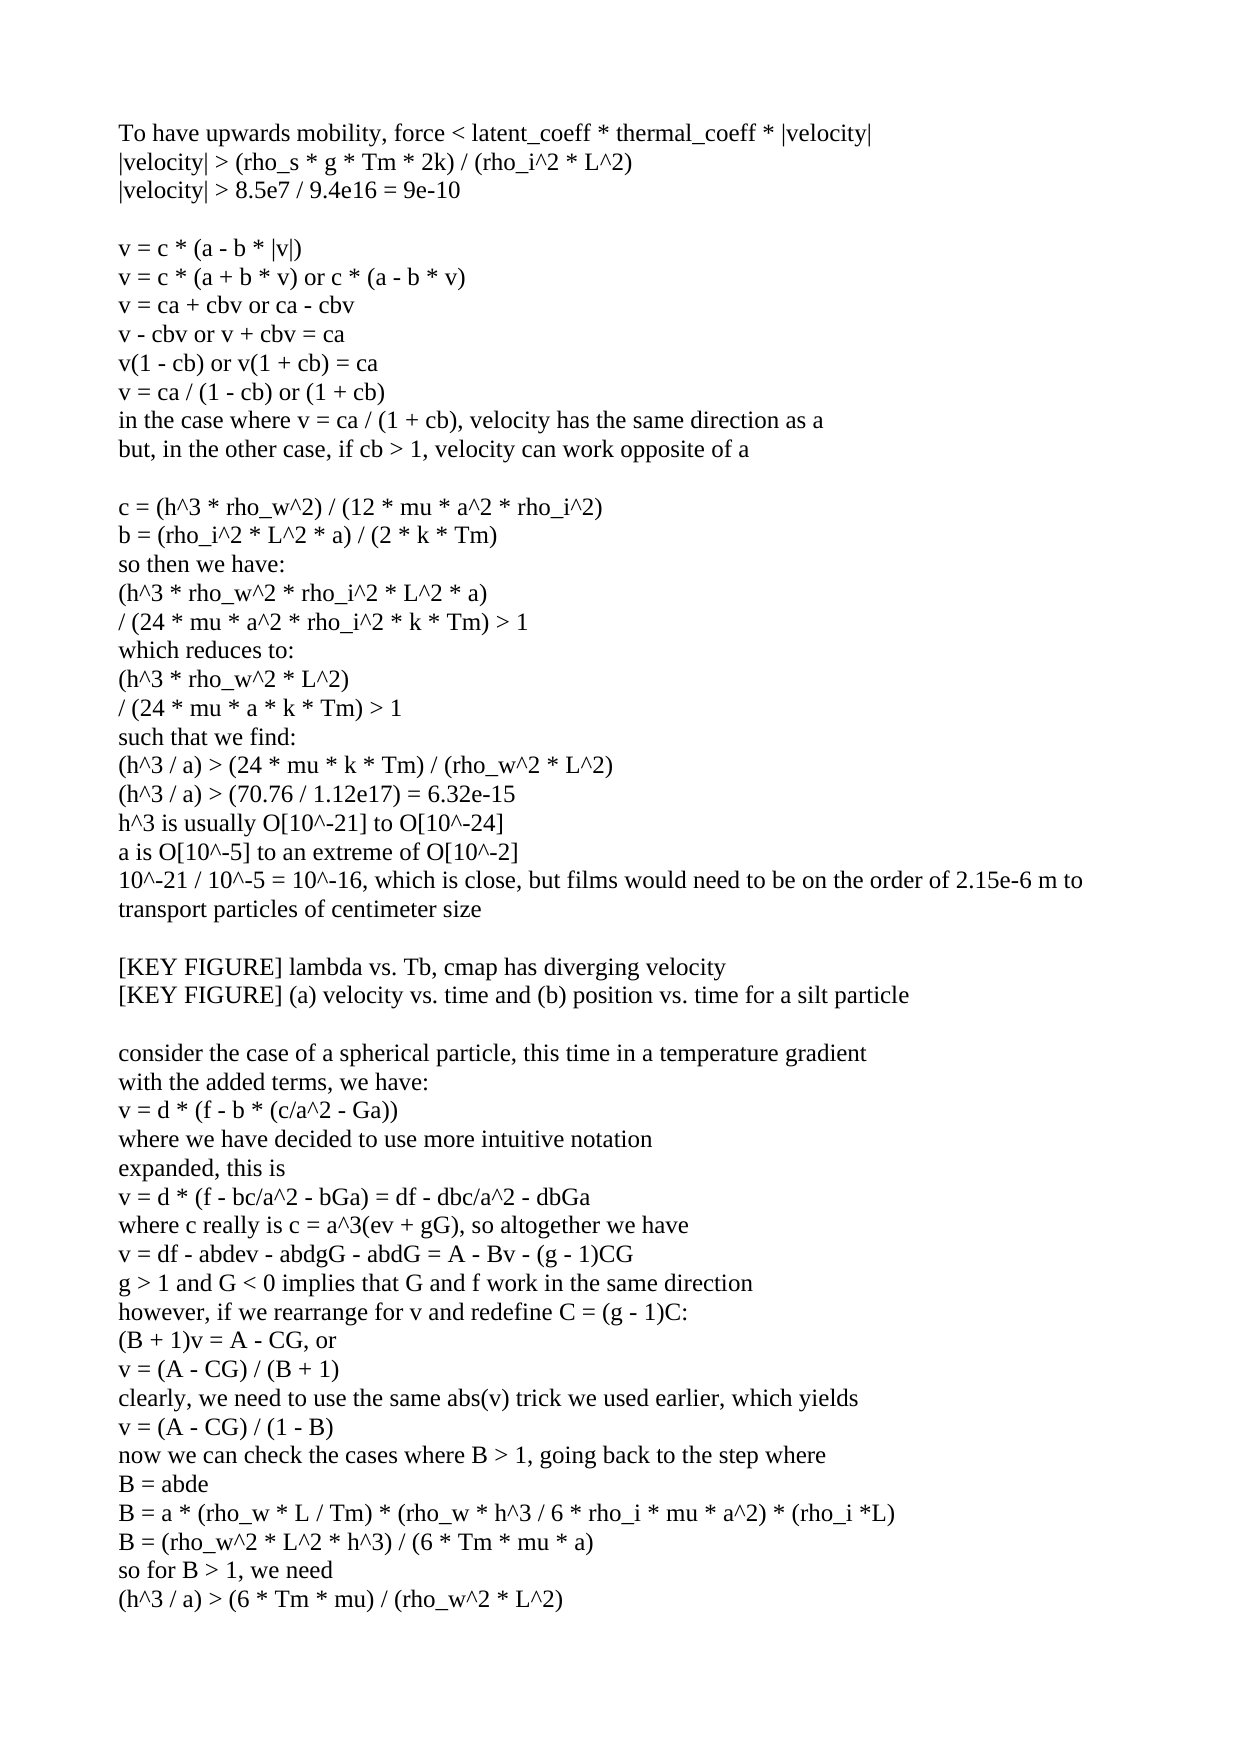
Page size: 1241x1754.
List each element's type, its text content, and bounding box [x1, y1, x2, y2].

text (B + 1)v = A - CG, or [118, 1326, 1122, 1354]
text c = (h^3 * rho_w^2) / (12 * mu * a^2 * rho_i^2) [118, 492, 1122, 521]
text (h^3 / a) > (70.76 / 1.12e17) = 6.32e-15 [118, 779, 1122, 808]
text g > 1 and G < 0 implies that G and f work in the same direction [118, 1268, 1122, 1297]
text B = abde [118, 1469, 1122, 1498]
text (h^3 * rho_w^2 * L^2) [118, 664, 1122, 693]
text (h^3 / a) > (6 * Tm * mu) / (rho_w^2 * L^2) [118, 1584, 1122, 1613]
text such that we find: [118, 722, 1122, 751]
text 10^-21 / 10^-5 = 10^-16, which is close, but films would need to be on the order of 2.15e-6 m to transport particles of centimeter size [118, 866, 1122, 923]
text but, in the other case, if cb > 1, velocity can work opposite of a [118, 434, 1122, 463]
text To have upwards mobility, force < latent_coeff * thermal_coeff * |velocity| [118, 118, 1122, 147]
text / (24 * mu * a^2 * rho_i^2 * k * Tm) > 1 [118, 607, 1122, 636]
text v(1 - cb) or v(1 + cb) = ca [118, 348, 1122, 377]
text B = a * (rho_w * L / Tm) * (rho_w * h^3 / 6 * rho_i * mu * a^2) * (rho_i *L) [118, 1498, 1122, 1527]
text which reduces to: [118, 636, 1122, 664]
text so for B > 1, we need [118, 1556, 1122, 1584]
text b = (rho_i^2 * L^2 * a) / (2 * k * Tm) [118, 521, 1122, 549]
text however, if we rearrange for v and redefine C = (g - 1)C: [118, 1297, 1122, 1326]
text v = ca + cbv or ca - cbv [118, 291, 1122, 319]
text v = c * (a - b * |v|) [118, 233, 1122, 262]
text v = c * (a + b * v) or c * (a - b * v) [118, 262, 1122, 291]
text in the case where v = ca / (1 + cb), velocity has the same direction as a [118, 406, 1122, 434]
text v = d * (f - bc/a^2 - bGa) = df - dbc/a^2 - dbGa [118, 1182, 1122, 1211]
text with the added terms, we have: [118, 1067, 1122, 1096]
text |velocity| > (rho_s * g * Tm * 2k) / (rho_i^2 * L^2) [118, 147, 1122, 176]
text consider the case of a spherical particle, this time in a temperature gradient [118, 1038, 1122, 1067]
text v - cbv or v + cbv = ca [118, 319, 1122, 348]
text v = df - abdev - abdgG - abdG = A - Bv - (g - 1)CG [118, 1239, 1122, 1268]
text v = (A - CG) / (1 - B) [118, 1412, 1122, 1441]
text |velocity| > 8.5e7 / 9.4e16 = 9e-10 [118, 176, 1122, 204]
text (h^3 / a) > (24 * mu * k * Tm) / (rho_w^2 * L^2) [118, 751, 1122, 779]
text now we can check the cases where B > 1, going back to the step where [118, 1441, 1122, 1469]
text so then we have: [118, 549, 1122, 578]
text v = d * (f - b * (c/a^2 - Ga)) [118, 1096, 1122, 1124]
text v = ca / (1 - cb) or (1 + cb) [118, 377, 1122, 406]
text [KEY FIGURE] lambda vs. Tb, cmap has diverging velocity [118, 952, 1122, 981]
text / (24 * mu * a * k * Tm) > 1 [118, 693, 1122, 722]
text B = (rho_w^2 * L^2 * h^3) / (6 * Tm * mu * a) [118, 1527, 1122, 1556]
text v = (A - CG) / (B + 1) [118, 1354, 1122, 1383]
text [KEY FIGURE] (a) velocity vs. time and (b) position vs. time for a silt particle [118, 981, 1122, 1009]
text where c really is c = a^3(ev + gG), so altogether we have [118, 1211, 1122, 1239]
text expanded, this is [118, 1153, 1122, 1182]
text a is O[10^-5] to an extreme of O[10^-2] [118, 837, 1122, 866]
text where we have decided to use more intuitive notation [118, 1124, 1122, 1153]
text (h^3 * rho_w^2 * rho_i^2 * L^2 * a) [118, 578, 1122, 607]
text clearly, we need to use the same abs(v) trick we used earlier, which yields [118, 1383, 1122, 1412]
text h^3 is usually O[10^-21] to O[10^-24] [118, 808, 1122, 837]
